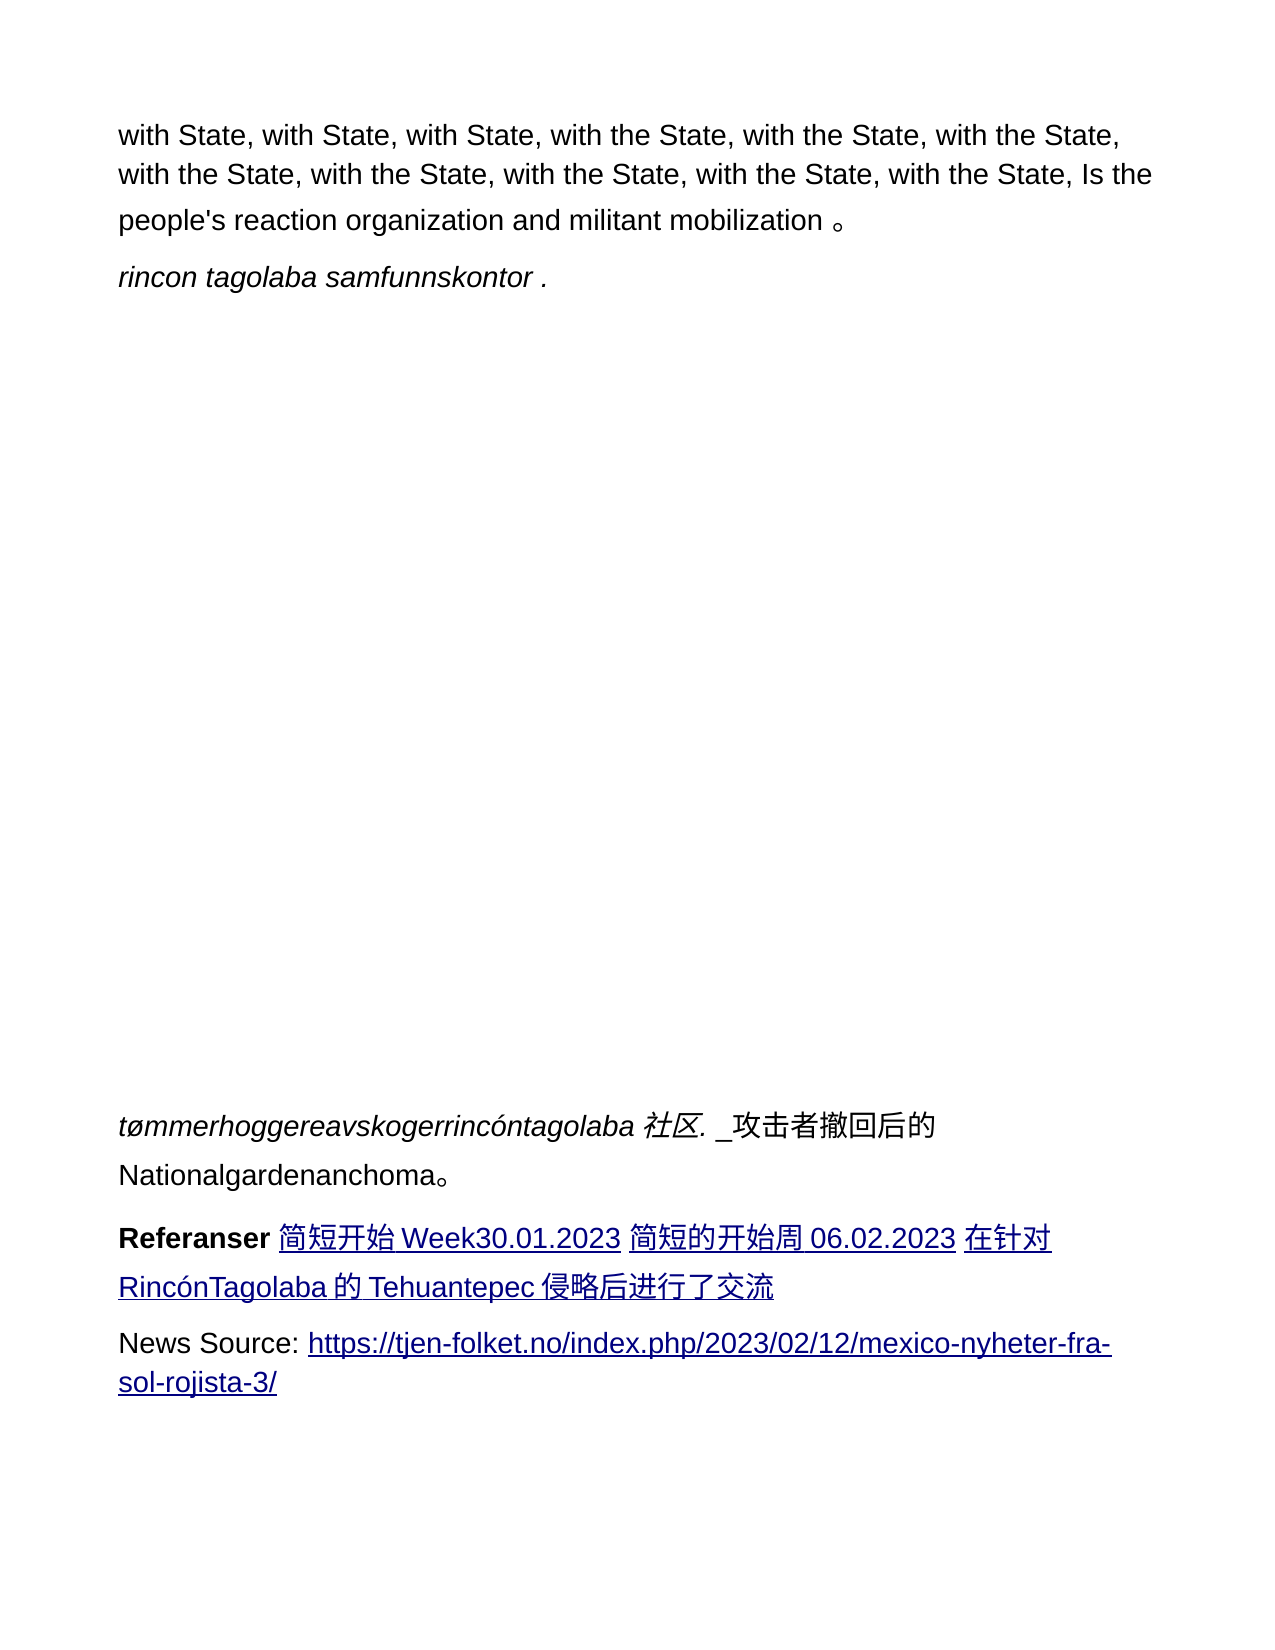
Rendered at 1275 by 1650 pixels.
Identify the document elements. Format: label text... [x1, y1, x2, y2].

text with State, with State, with State, with the State, with the State, with the State, with the State, with the State, with the State, with the State, with the State, Is the people's reaction organization and militant mobilization 。 [118, 118, 1157, 239]
text rincon tagolaba samfunnskontor . tømmerhoggereavskogerrincóntagolaba社区. _攻击者撤回后的Nationalgardenanchoma。 [118, 259, 1157, 1194]
text News Source: https://tjen-folket.no/index.php/2023/02/12/mexico-nyheter-fra-sol-rojista-3/ [118, 1326, 1157, 1398]
text Referanser 简短开始Week30.01.2023 简短的开始周06.02.2023 在针对RincónTagolaba的Tehuantepec侵略后进行了交流 [118, 1214, 1157, 1305]
